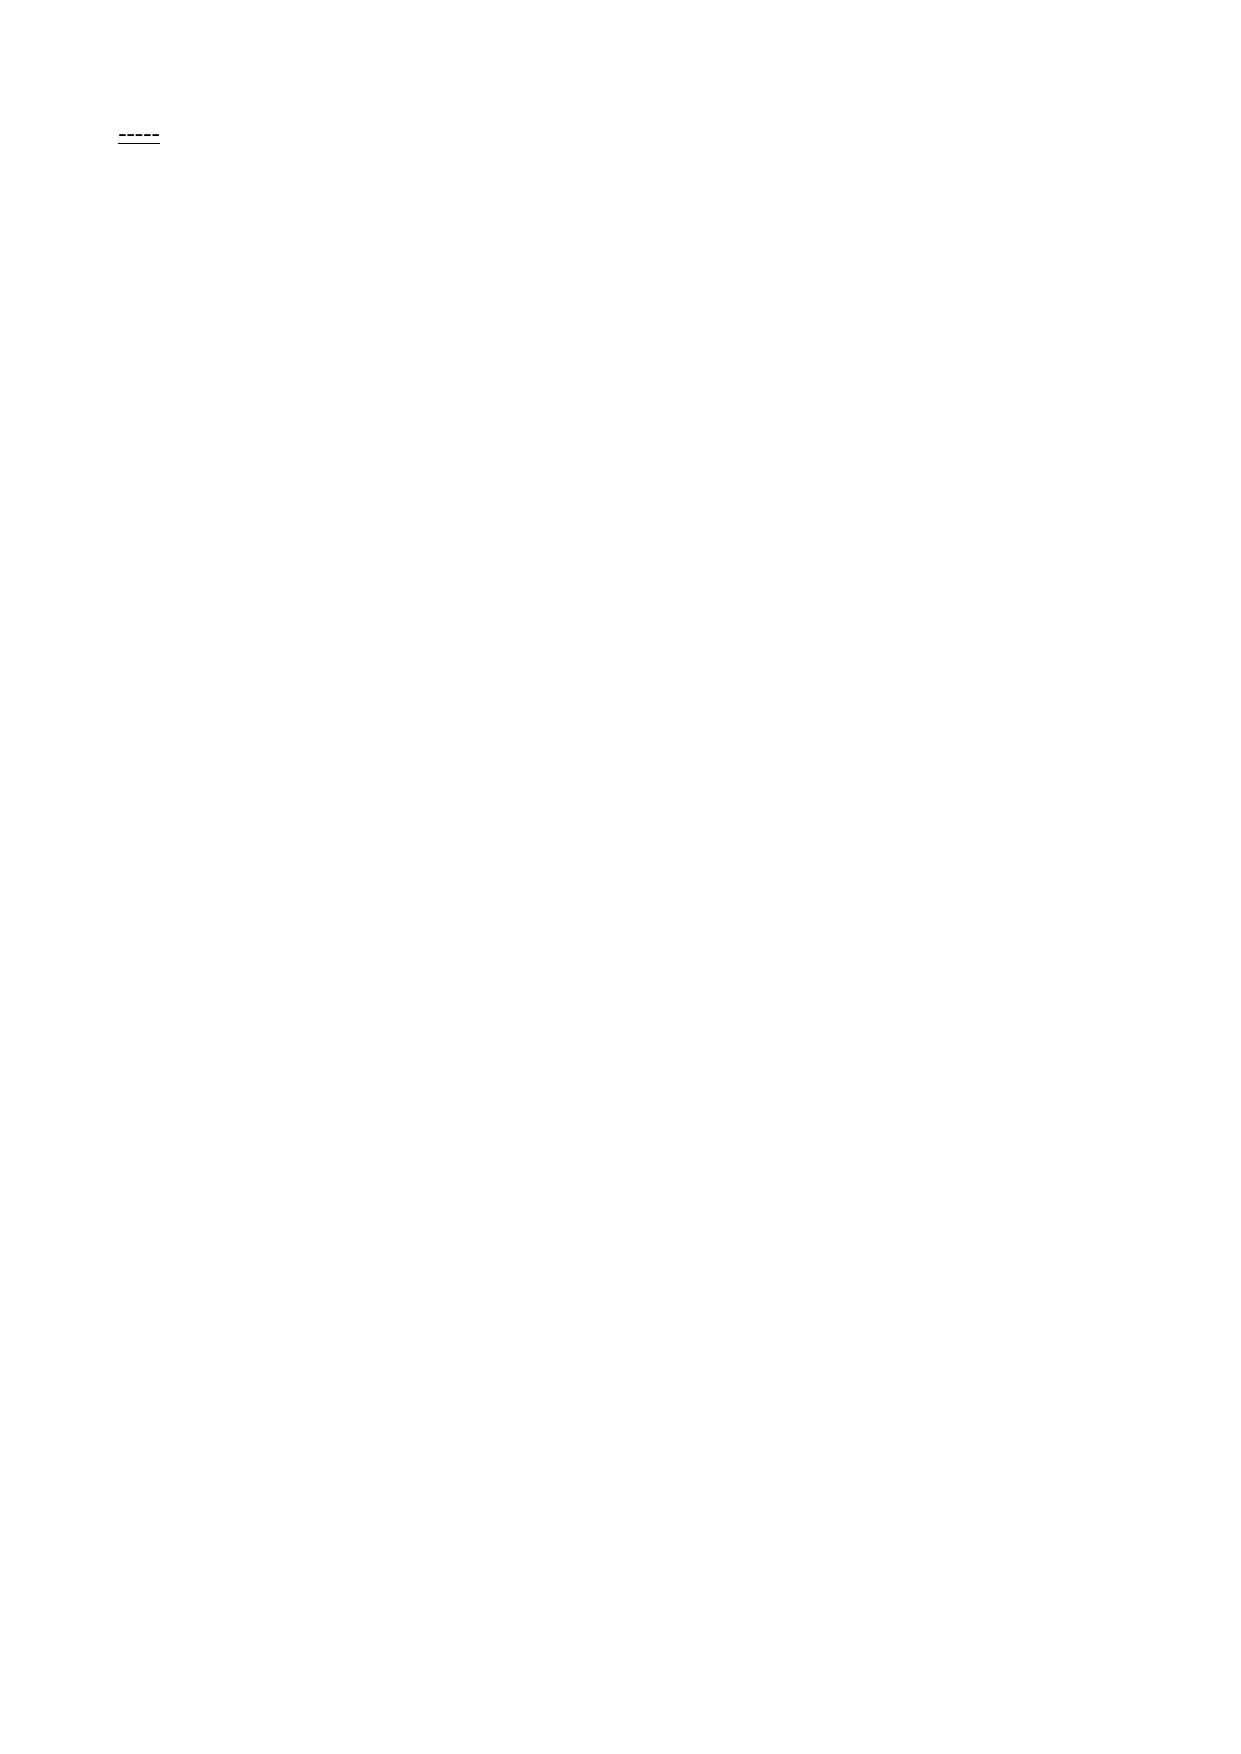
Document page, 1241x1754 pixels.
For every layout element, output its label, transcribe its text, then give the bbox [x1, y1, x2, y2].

text ----- [118, 118, 1122, 147]
